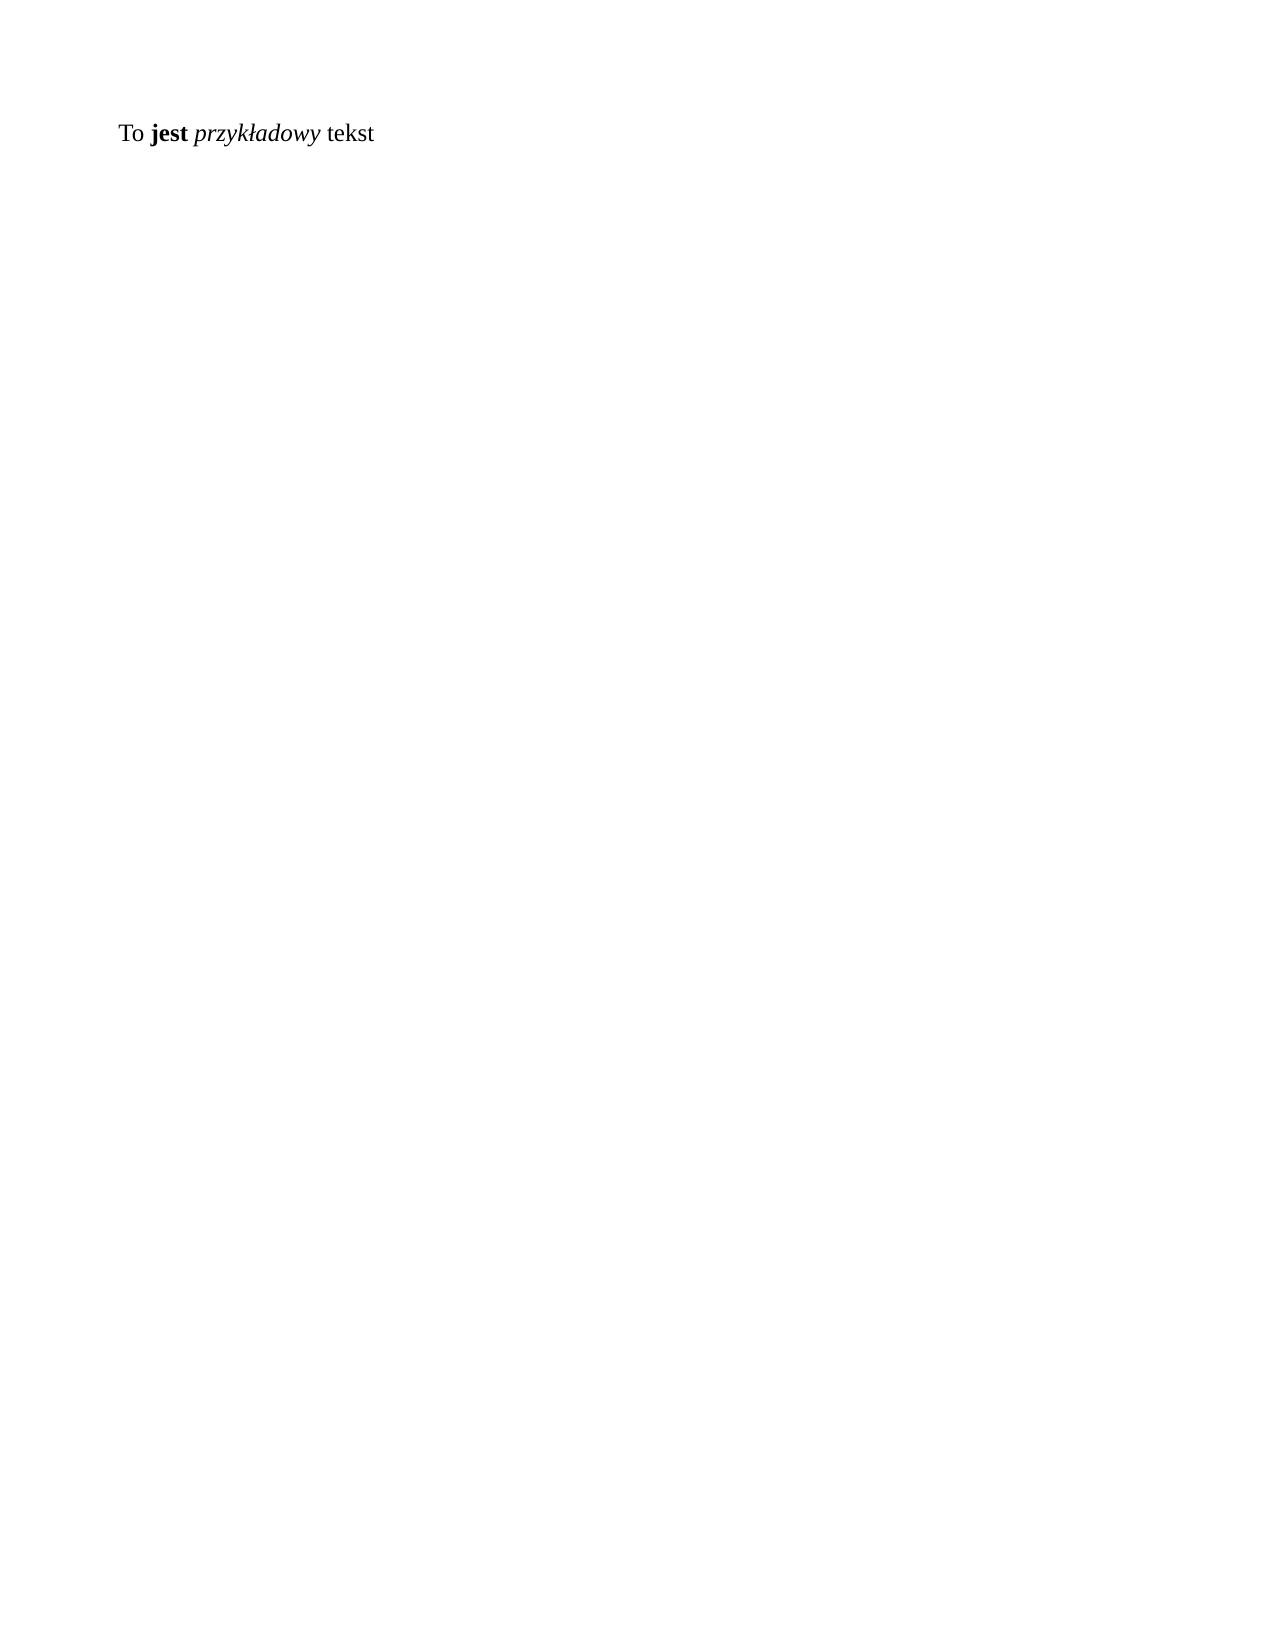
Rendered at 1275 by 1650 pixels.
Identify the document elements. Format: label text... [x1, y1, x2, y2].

text To jest przykładowy tekst [118, 118, 1157, 147]
